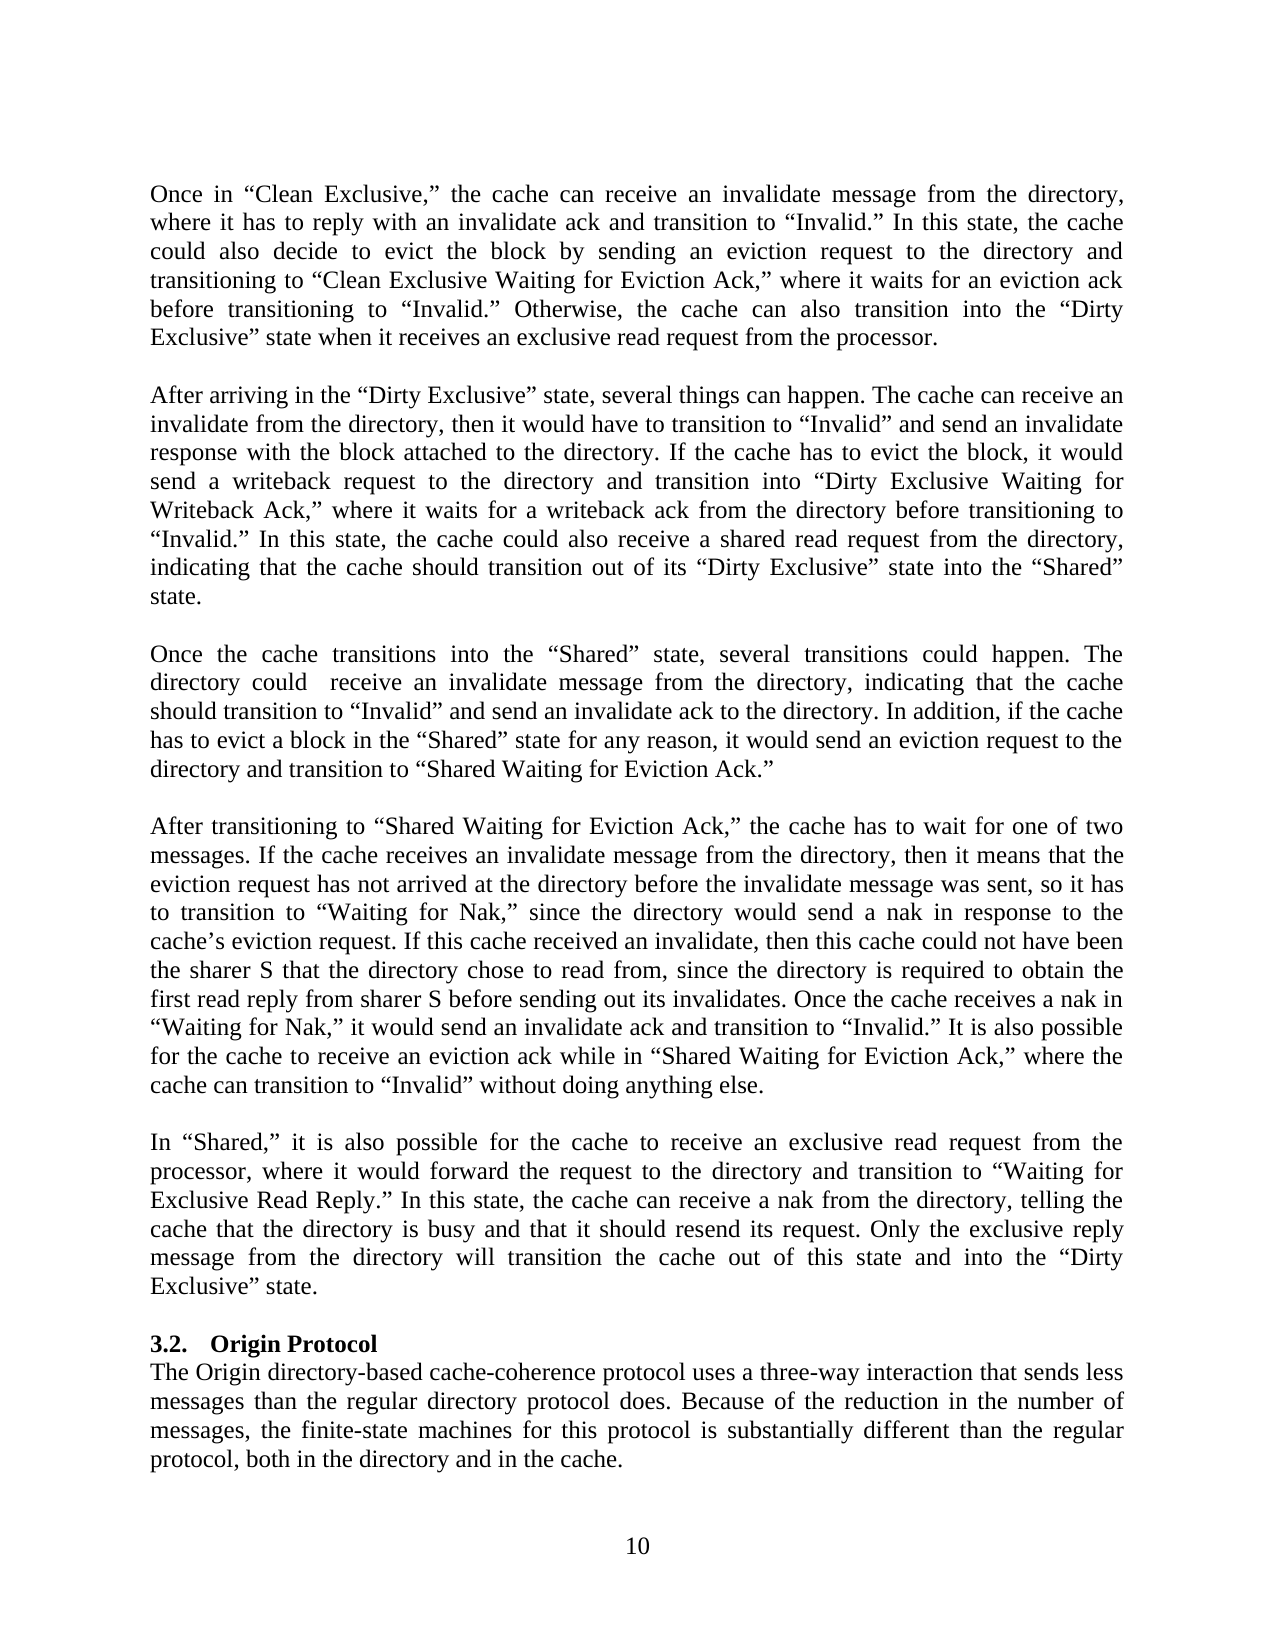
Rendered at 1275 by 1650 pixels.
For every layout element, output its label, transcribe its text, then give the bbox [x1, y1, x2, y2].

subtitle Origin Protocol [150, 1329, 1125, 1357]
text Once the cache transitions into the “Shared” state, several transitions could happen. The directory could receive an invalidate message from the directory, indicating that the cache should transition to “Invalid” and send an invalidate ack to the directory. In addition, if the cache has to evict a block in the “Shared” state for any reason, it would send an eviction request to the directory and transition to “Shared Waiting for Eviction Ack.” [150, 639, 1125, 782]
text In “Shared,” it is also possible for the cache to receive an exclusive read request from the processor, where it would forward the request to the directory and transition to “Waiting for Exclusive Read Reply.” In this state, the cache can receive a nak from the directory, telling the cache that the directory is busy and that it should resend its request. Only the exclusive reply message from the directory will transition the cache out of this state and into the “Dirty Exclusive” state. [150, 1127, 1125, 1300]
text After arriving in the “Dirty Exclusive” state, several things can happen. The cache can receive an invalidate from the directory, then it would have to transition to “Invalid” and send an invalidate response with the block attached to the directory. If the cache has to evict the block, it would send a writeback request to the directory and transition into “Dirty Exclusive Waiting for Writeback Ack,” where it waits for a writeback ack from the directory before transitioning to “Invalid.” In this state, the cache could also receive a shared read request from the directory, indicating that the cache should transition out of its “Dirty Exclusive” state into the “Shared” state. [150, 380, 1125, 610]
text The Origin directory-based cache-coherence protocol uses a three-way interaction that sends less messages than the regular directory protocol does. Because of the reduction in the number of messages, the finite-state machines for this protocol is substantially different than the regular protocol, both in the directory and in the cache. [150, 1357, 1125, 1472]
text Once in “Clean Exclusive,” the cache can receive an invalidate message from the directory, where it has to reply with an invalidate ack and transition to “Invalid.” In this state, the cache could also decide to evict the block by sending an eviction request to the directory and transitioning to “Clean Exclusive Waiting for Eviction Ack,” where it waits for an eviction ack before transitioning to “Invalid.” Otherwise, the cache can also transition into the “Dirty Exclusive” state when it receives an exclusive read request from the processor. [150, 179, 1125, 351]
text After transitioning to “Shared Waiting for Eviction Ack,” the cache has to wait for one of two messages. If the cache receives an invalidate message from the directory, then it means that the eviction request has not arrived at the directory before the invalidate message was sent, so it has to transition to “Waiting for Nak,” since the directory would send a nak in response to the cache’s eviction request. If this cache received an invalidate, then this cache could not have been the sharer S that the directory chose to read from, since the directory is required to obtain the first read reply from sharer S before sending out its invalidates. Once the cache receives a nak in “Waiting for Nak,” it would send an invalidate ack and transition to “Invalid.” It is also possible for the cache to receive an eviction ack while in “Shared Waiting for Eviction Ack,” where the cache can transition to “Invalid” without doing anything else. [150, 811, 1125, 1099]
